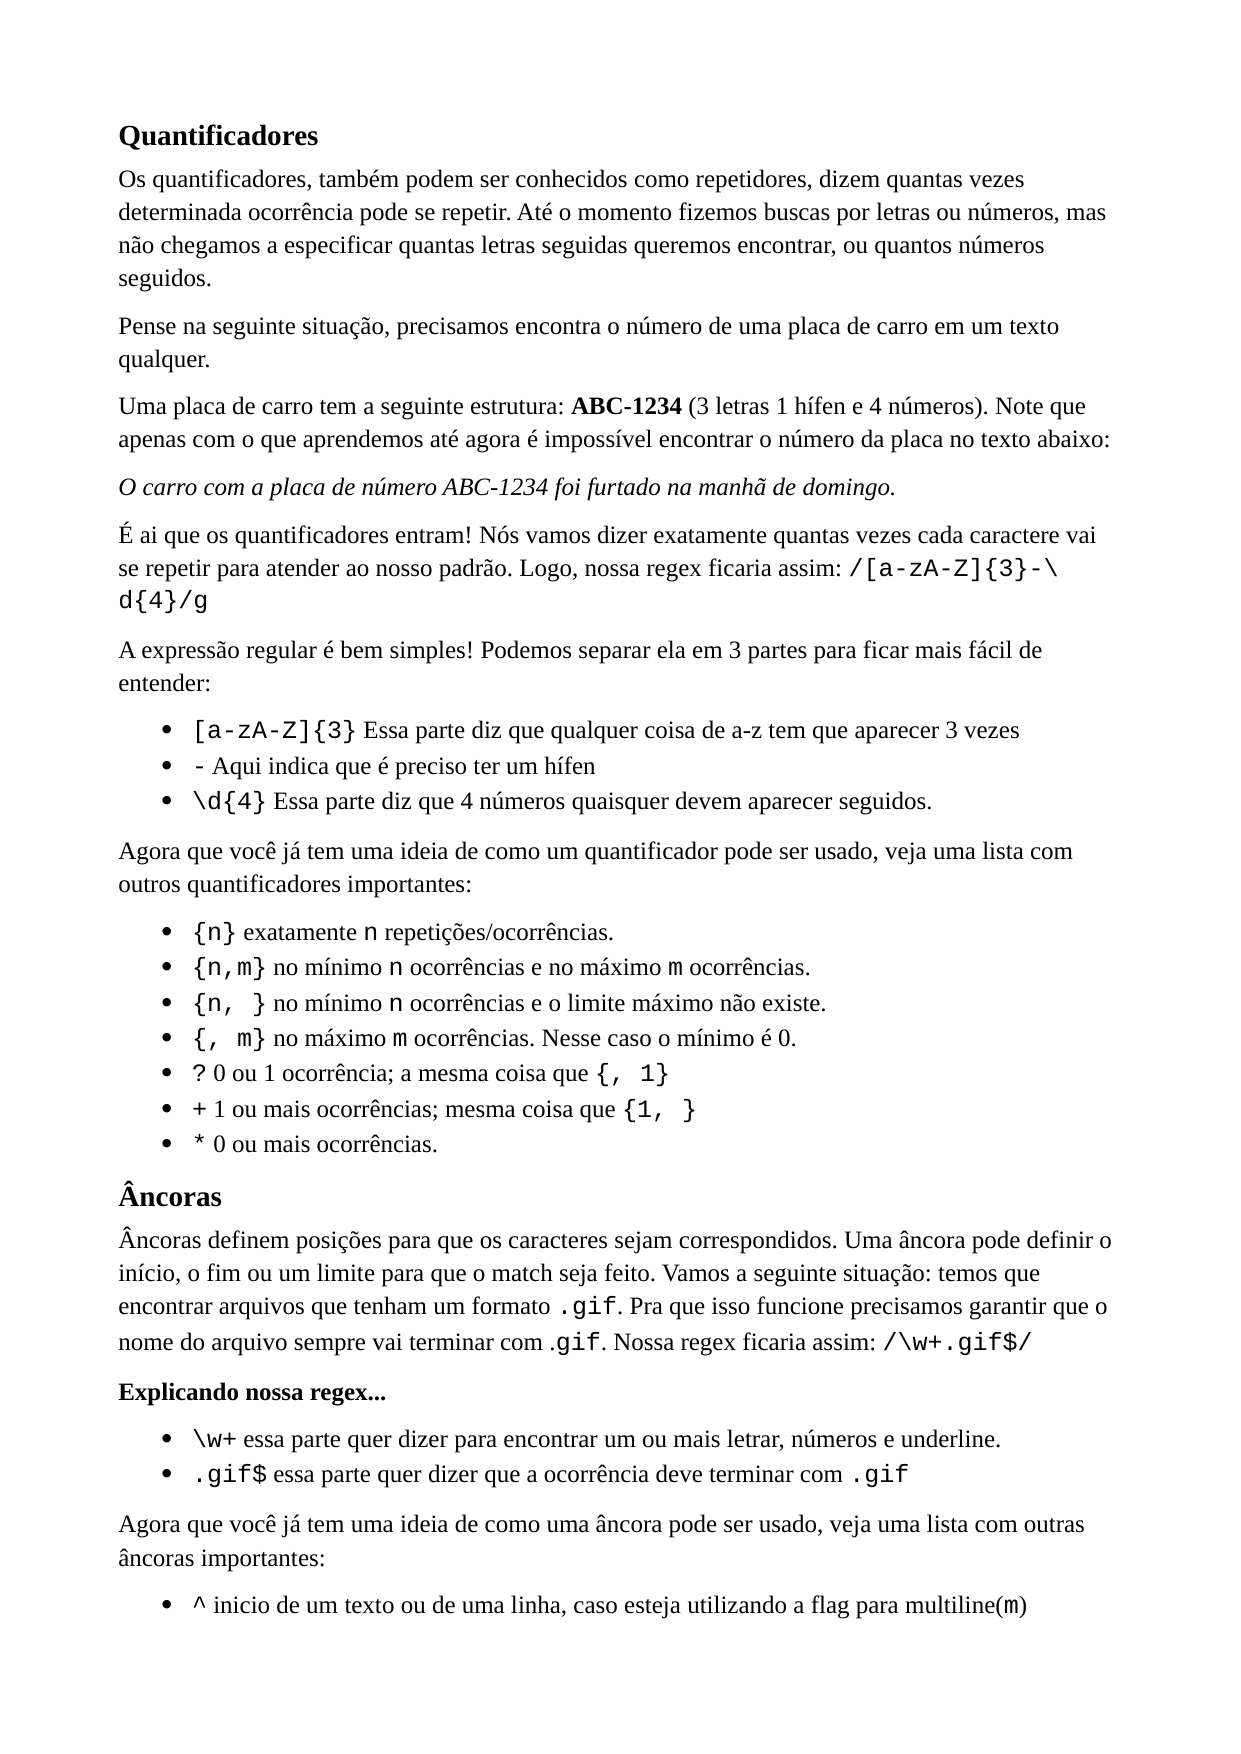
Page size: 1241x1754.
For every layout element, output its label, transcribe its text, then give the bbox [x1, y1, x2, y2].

text Agora que você já tem uma ideia de como um quantificador pode ser usado, veja uma lista com outros quantificadores importantes: [118, 836, 1122, 898]
list - Aqui indica que é preciso ter um hífen [162, 751, 1122, 782]
text Explicando nossa regex... [118, 1377, 1122, 1405]
subtitle Quantificadores [118, 118, 1122, 152]
text O carro com a placa de número ABC-1234 foi furtado na manhã de domingo. [118, 472, 1122, 501]
text Os quantificadores, também podem ser conhecidos como repetidores, dizem quantas vezes determinada ocorrência pode se repetir. Até o momento fizemos buscas por letras ou números, mas não chegamos a especificar quantas letras seguidas queremos encontrar, ou quantos números seguidos. [118, 164, 1122, 292]
list ^ inicio de um texto ou de uma linha, caso esteja utilizando a flag para multiline(m) [162, 1590, 1122, 1621]
list .gif$ essa parte quer dizer que a ocorrência deve terminar com .gif [162, 1459, 1122, 1490]
list \w+ essa parte quer dizer para encontrar um ou mais letrar, números e underline. [162, 1424, 1122, 1455]
list + 1 ou mais ocorrências; mesma coisa que {1, } [162, 1094, 1122, 1125]
list {n, } no mínimo n ocorrências e o limite máximo não existe. [162, 988, 1122, 1018]
text Âncoras definem posições para que os caracteres sejam correspondidos. Uma âncora pode definir o início, o fim ou um limite para que o match seja feito. Vamos a seguinte situação: temos que encontrar arquivos que tenham um formato .gif. Pra que isso funcione precisamos garantir que o nome do arquivo sempre vai terminar com .gif. Nossa regex ficaria assim: /\w+.gif$/ [118, 1225, 1122, 1357]
list {n} exatamente n repetições/ocorrências. [162, 917, 1122, 948]
list {n,m} no mínimo n ocorrências e no máximo m ocorrências. [162, 952, 1122, 983]
text Uma placa de carro tem a seguinte estrutura: ABC-1234 (3 letras 1 hífen e 4 números). Note que apenas com o que aprendemos até agora é impossível encontrar o número da placa no texto abaixo: [118, 391, 1122, 453]
list * 0 ou mais ocorrências. [162, 1129, 1122, 1160]
list ? 0 ou 1 ocorrência; a mesma coisa que {, 1} [162, 1058, 1122, 1089]
list {, m} no máximo m ocorrências. Nesse caso o mínimo é 0. [162, 1023, 1122, 1054]
text Agora que você já tem uma ideia de como uma âncora pode ser usado, veja uma lista com outras âncoras importantes: [118, 1509, 1122, 1571]
subtitle Âncoras [118, 1179, 1122, 1213]
list \d{4} Essa parte diz que 4 números quaisquer devem aparecer seguidos. [162, 786, 1122, 817]
text É ai que os quantificadores entram! Nós vamos dizer exatamente quantas vezes cada caractere vai se repetir para atender ao nosso padrão. Logo, nossa regex ficaria assim: /[a-zA-Z]{3}-\d{4}/g [118, 520, 1122, 616]
text A expressão regular é bem simples! Podemos separar ela em 3 partes para ficar mais fácil de entender: [118, 635, 1122, 697]
list [a-zA-Z]{3} Essa parte diz que qualquer coisa de a-z tem que aparecer 3 vezes [162, 715, 1122, 746]
text Pense na seguinte situação, precisamos encontra o número de uma placa de carro em um texto qualquer. [118, 311, 1122, 373]
